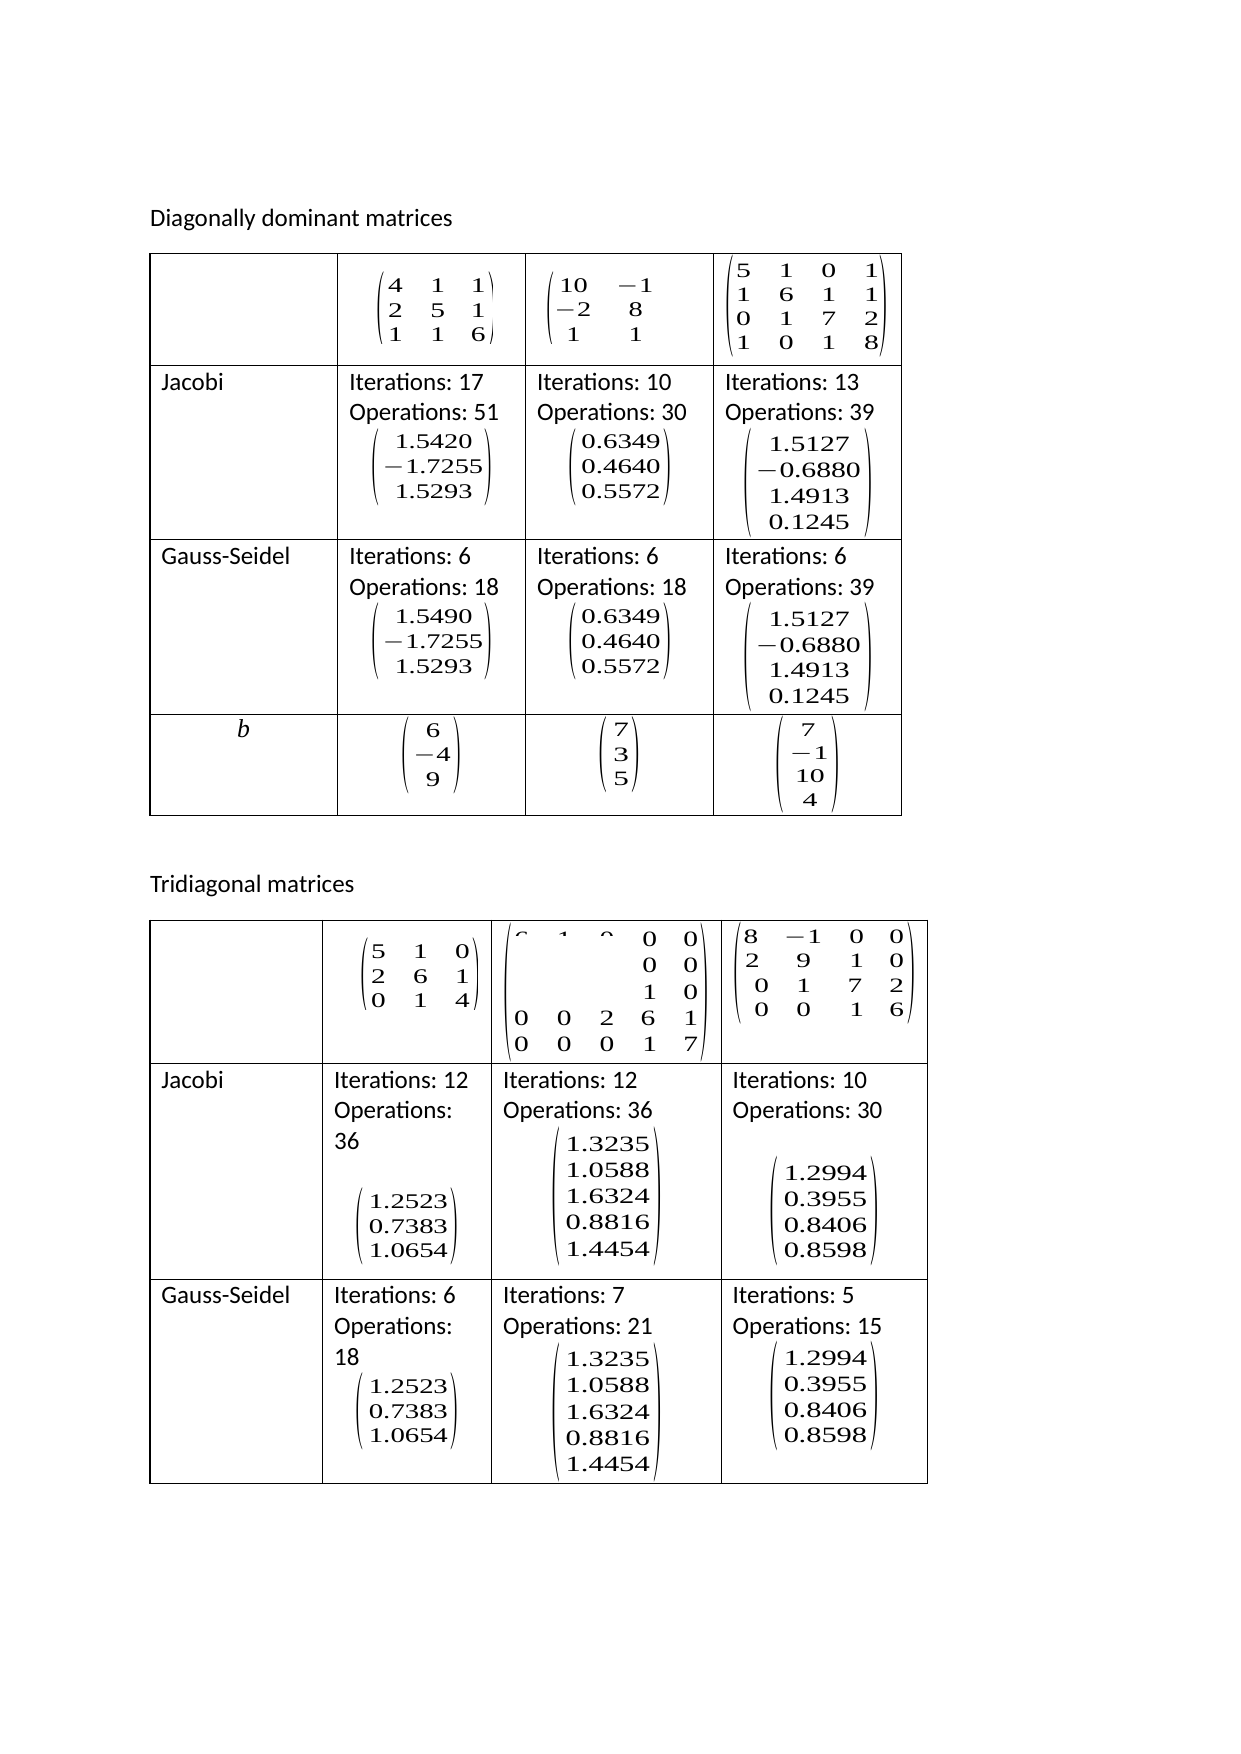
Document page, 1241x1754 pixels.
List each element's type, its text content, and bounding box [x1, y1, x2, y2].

text Tridiagonal matrices [150, 868, 1090, 898]
table_cell Iterations: 7 Operations: 21 [492, 1280, 721, 1483]
table_cell Iterations: 13 Operations: 39 [714, 366, 901, 539]
table_cell [338, 715, 525, 815]
table_header [151, 254, 337, 365]
table_cell Iterations: 12 Operations: 36 [323, 1064, 491, 1278]
table_header [492, 921, 721, 1063]
table_cell Iterations: 6 Operations: 18 [323, 1280, 491, 1483]
table_cell Jacobi [151, 366, 337, 539]
table_header [526, 254, 713, 365]
table_cell [526, 715, 713, 815]
table_cell [714, 715, 901, 815]
table_cell Iterations: 12 Operations: 36 [492, 1064, 721, 1278]
table_cell Iterations: 10 Operations: 30 [722, 1064, 927, 1278]
table_cell Iterations: 5 Operations: 15 [722, 1280, 927, 1483]
table_cell Iterations: 6 Operations: 18 [526, 540, 713, 714]
table_cell [151, 715, 337, 815]
table_cell Gauss-Seidel [151, 540, 337, 714]
table_header [323, 921, 491, 1063]
table_cell Gauss-Seidel [151, 1280, 322, 1483]
table_header [338, 254, 525, 365]
table_header [714, 254, 901, 365]
table_header [722, 921, 927, 1063]
table_cell Iterations: 6 Operations: 39 [714, 540, 901, 714]
text Diagonally dominant matrices [150, 202, 1090, 232]
table_header [151, 921, 322, 1063]
table_cell Iterations: 10 Operations: 30 [526, 366, 713, 539]
table_cell Iterations: 6 Operations: 18 [338, 540, 525, 714]
table_cell Iterations: 17 Operations: 51 [338, 366, 525, 539]
table_cell Jacobi [151, 1064, 322, 1278]
